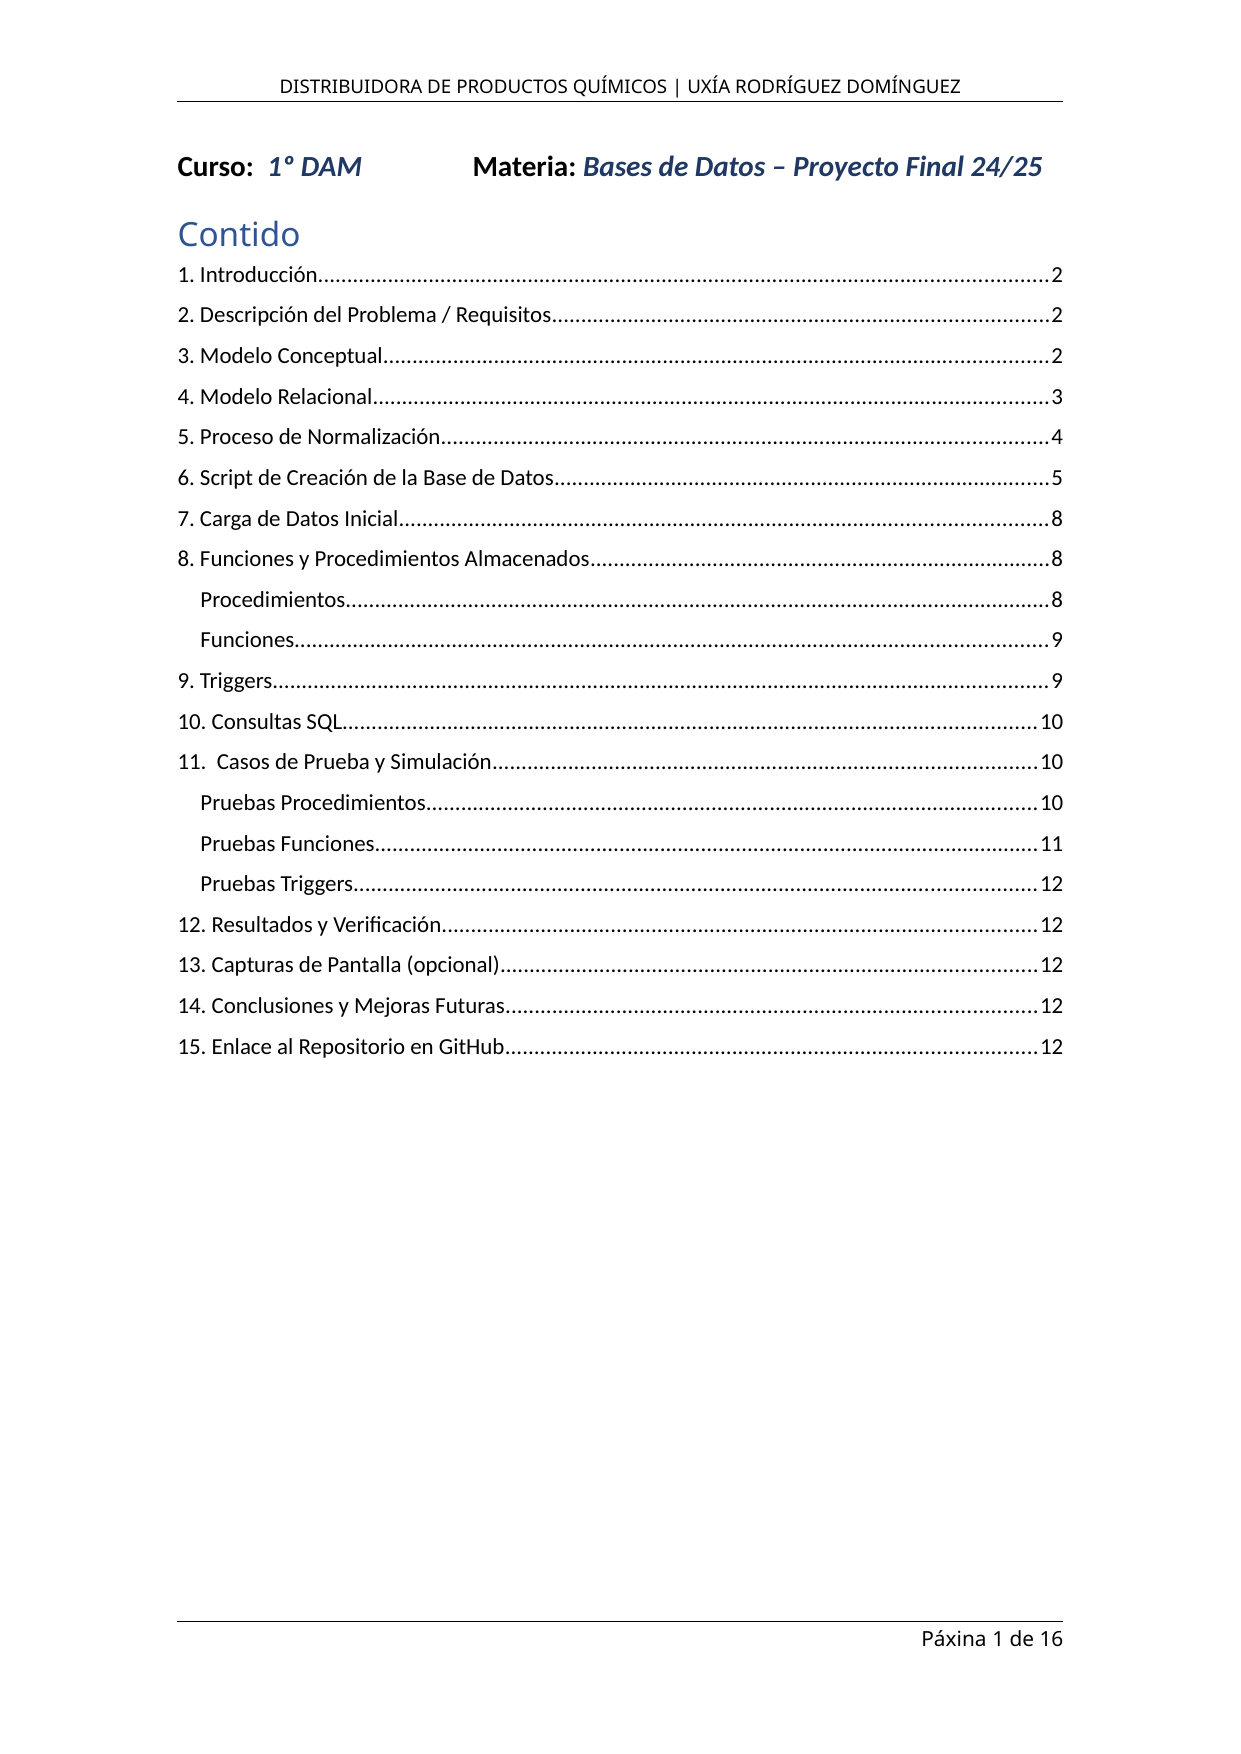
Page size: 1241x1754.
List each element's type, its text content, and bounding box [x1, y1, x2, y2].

text 15. Enlace al Repositorio en GitHub 12 [177, 1032, 1063, 1060]
text 2. Descripción del Problema / Requisitos 2 [177, 301, 1063, 329]
text 10. Consultas SQL 10 [177, 707, 1063, 735]
text Pruebas Funciones 11 [200, 829, 1063, 857]
text 11. Casos de Prueba y Simulación 10 [177, 747, 1063, 776]
text Pruebas Procedimientos 10 [200, 788, 1063, 816]
text 13. Capturas de Pantalla (opcional) 12 [177, 951, 1063, 979]
text 5. Proceso de Normalización 4 [177, 422, 1063, 451]
text Funciones 9 [200, 626, 1063, 654]
subtitle Contido [177, 211, 1063, 256]
text 4. Modelo Relacional 3 [177, 382, 1063, 410]
text 1. Introducción 2 [177, 260, 1063, 288]
text 8. Funciones y Procedimientos Almacenados 8 [177, 544, 1063, 572]
text Pruebas Triggers 12 [200, 869, 1063, 897]
text Procedimientos 8 [200, 585, 1063, 613]
text 3. Modelo Conceptual 2 [177, 341, 1063, 369]
text 14. Conclusiones y Mejoras Futuras 12 [177, 991, 1063, 1019]
text 12. Resultados y Verificación 12 [177, 910, 1063, 938]
text 7. Carga de Datos Inicial 8 [177, 504, 1063, 532]
text 6. Script de Creación de la Base de Datos 5 [177, 463, 1063, 491]
text Curso: 1º DAM Materia: Bases de Datos – Proyecto Final 24/25 [177, 148, 1063, 183]
text 9. Triggers 9 [177, 666, 1063, 694]
